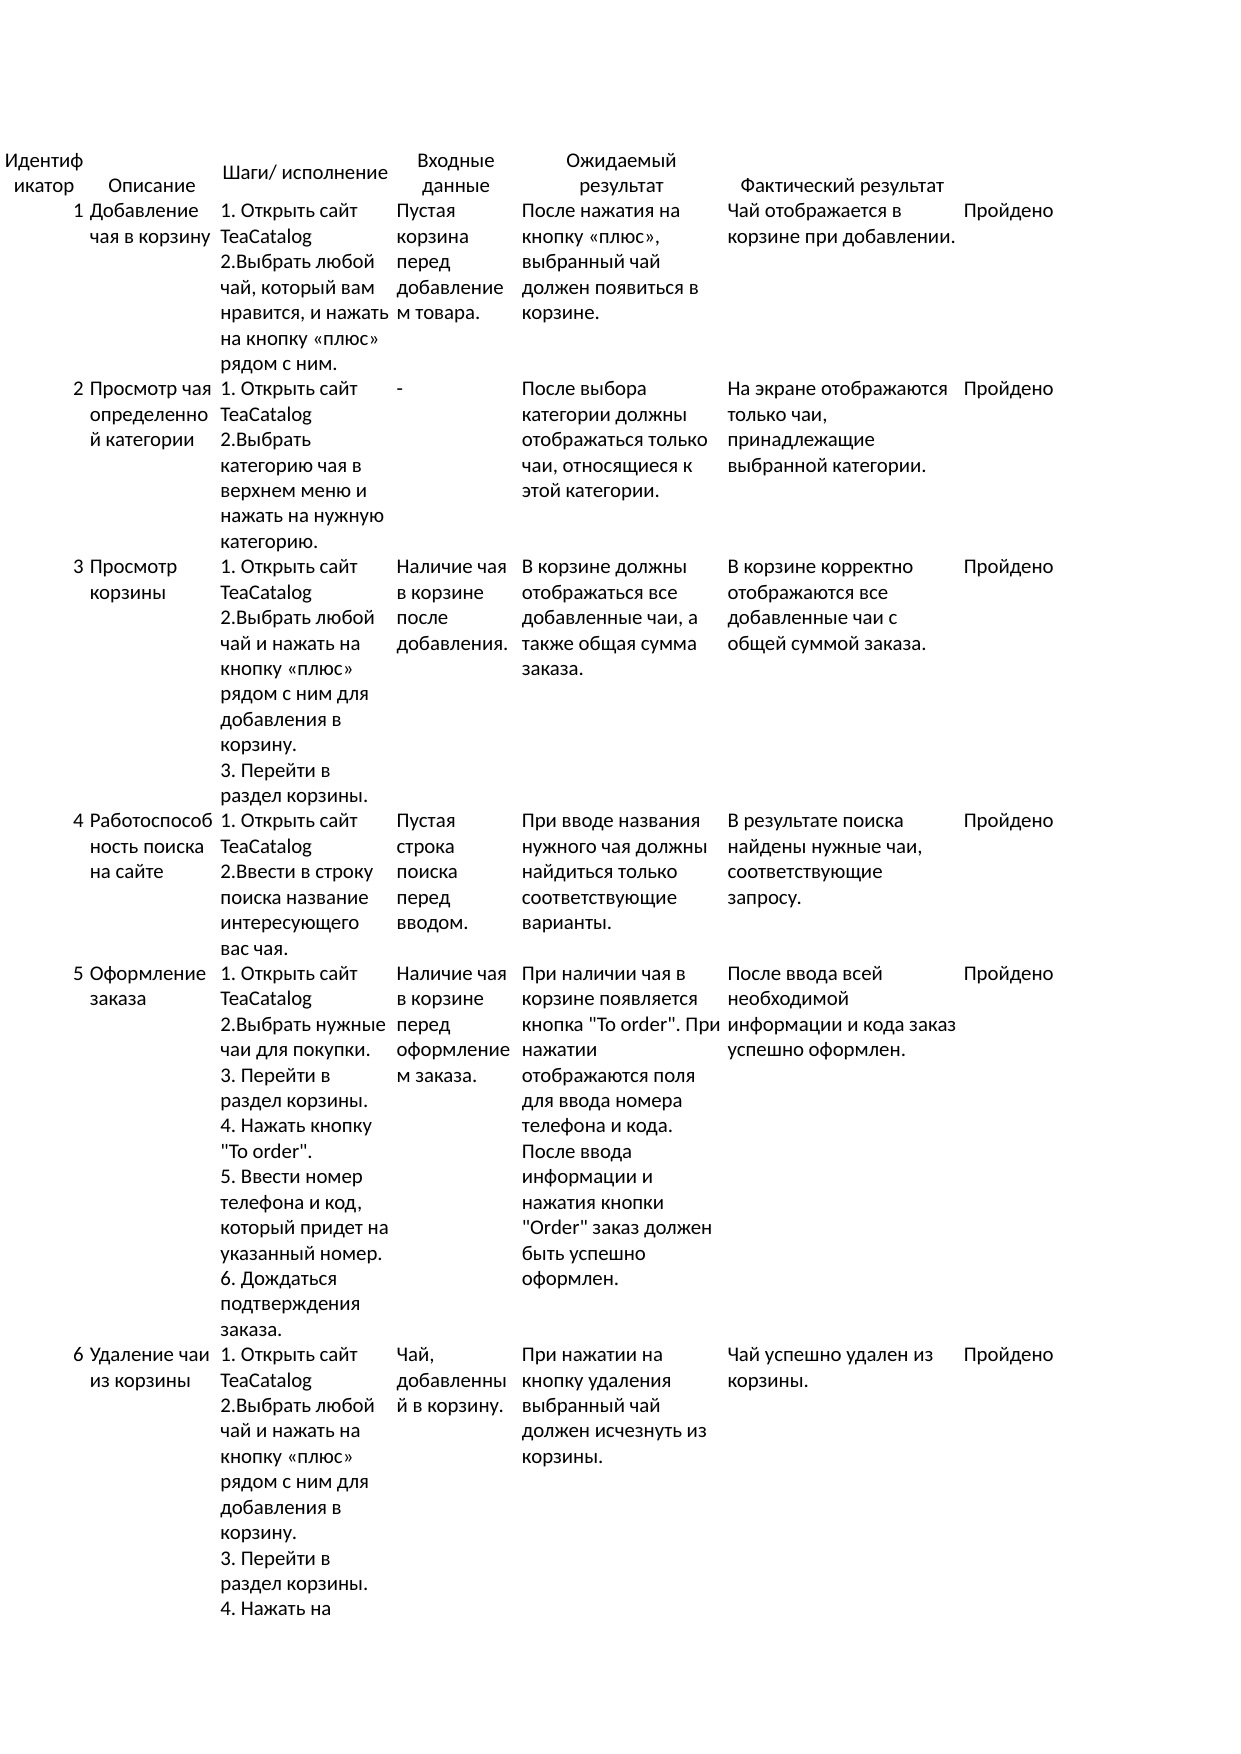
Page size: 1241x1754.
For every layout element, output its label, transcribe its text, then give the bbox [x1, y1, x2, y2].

table_header Входные данные [393, 147, 518, 198]
table_cell 1. Открыть сайт TeaCatalog 2.Выбрать любой чай и нажать на кнопку «плюс» рядом с ним для добавления в корзину. 3. Перейти в раздел корзины. [217, 554, 393, 808]
table_cell Пройдено [960, 808, 1240, 960]
table_cell На экране отображаются только чаи, принадлежащие выбранной категории. [724, 376, 960, 553]
table_header Описание [86, 147, 217, 198]
table_cell Чай, добавленный в корзину. [393, 1341, 518, 1624]
table_header Статус [960, 147, 1240, 198]
table_cell При вводе названия нужного чая должны найдиться только соответствующие варианты. [519, 808, 724, 960]
table_cell Добавление чая в корзину [86, 198, 217, 376]
table_cell При наличии чая в корзине появляется кнопка "To order". При нажатии отображаются поля для ввода номера телефона и кода. После ввода информации и нажатия кнопки "Order" заказ должен быть успешно оформлен. [519, 960, 724, 1341]
table_cell 1. Открыть сайт TeaCatalog 2.Выбрать нужные чаи для покупки. 3. Перейти в раздел корзины. 4. Нажать кнопку "To order". 5. Ввести номер телефона и код, который придет на указанный номер. 6. Дождаться подтверждения заказа. [217, 960, 393, 1341]
table_cell Пройдено [960, 1341, 1240, 1624]
table_cell После нажатия на кнопку «плюс», выбранный чай должен появиться в корзине. [519, 198, 724, 376]
table_cell Оформление заказа [86, 960, 217, 1341]
table_cell Пустая корзина перед добавлением товара. [393, 198, 518, 376]
table_cell После ввода всей необходимой информации и кода заказ успешно оформлен. [724, 960, 960, 1341]
table_header Ожидаемый результат [519, 147, 724, 198]
table_cell Пустая строка поиска перед вводом. [393, 808, 518, 960]
table_cell Пройдено [960, 198, 1240, 376]
table_cell 5 [1, 960, 86, 1341]
table_cell Чай отображается в корзине при добавлении. [724, 198, 960, 376]
table_header Фактический результат [724, 147, 960, 198]
table_cell 1. Открыть сайт TeaCatalog 2.Ввести в строку поиска название интересующего вас чая. [217, 808, 393, 960]
table_cell 6 [1, 1341, 86, 1624]
table_cell 4 [1, 808, 86, 960]
table_cell В результате поиска найдены нужные чаи, соответствующие запросу. [724, 808, 960, 960]
table_cell Наличие чая в корзине перед оформлением заказа. [393, 960, 518, 1341]
table_cell В корзине корректно отображаются все добавленные чаи с общей суммой заказа. [724, 554, 960, 808]
table_cell 1. Открыть сайт TeaCatalog 2.Выбрать любой чай, который вам нравится, и нажать на кнопку «плюс» рядом с ним. [217, 198, 393, 376]
table_cell Пройдено [960, 376, 1240, 553]
table_cell В корзине должны отображаться все добавленные чаи, а также общая сумма заказа. [519, 554, 724, 808]
table_cell - [393, 376, 518, 553]
table_cell 1. Открыть сайт TeaCatalog 2.Выбрать любой чай и нажать на кнопку «плюс» рядом с ним для добавления в корзину. 3. Перейти в раздел корзины. 4. Нажать на [217, 1341, 393, 1624]
table_cell После выбора категории должны отображаться только чаи, относящиеся к этой категории. [519, 376, 724, 553]
table_cell При нажатии на кнопку удаления выбранный чай должен исчезнуть из корзины. [519, 1341, 724, 1624]
table_cell Пройдено [960, 960, 1240, 1341]
table_cell Просмотр чая определенной категории [86, 376, 217, 553]
table_cell Пройдено [960, 554, 1240, 808]
table_cell Работоспособность поиска на сайте [86, 808, 217, 960]
table_cell Наличие чая в корзине после добавления. [393, 554, 518, 808]
table_cell Удаление чаи из корзины [86, 1341, 217, 1624]
table_cell 1. Открыть сайт TeaCatalog 2.Выбрать категорию чая в верхнем меню и нажать на нужную категорию. [217, 376, 393, 553]
table_cell 2 [1, 376, 86, 553]
table_cell 1 [1, 198, 86, 376]
table_header Шаги/ исполнение [217, 147, 393, 198]
table_cell 3 [1, 554, 86, 808]
table_cell Просмотр корзины [86, 554, 217, 808]
table_cell Чай успешно удален из корзины. [724, 1341, 960, 1624]
table_header Идентификатор [1, 147, 86, 198]
